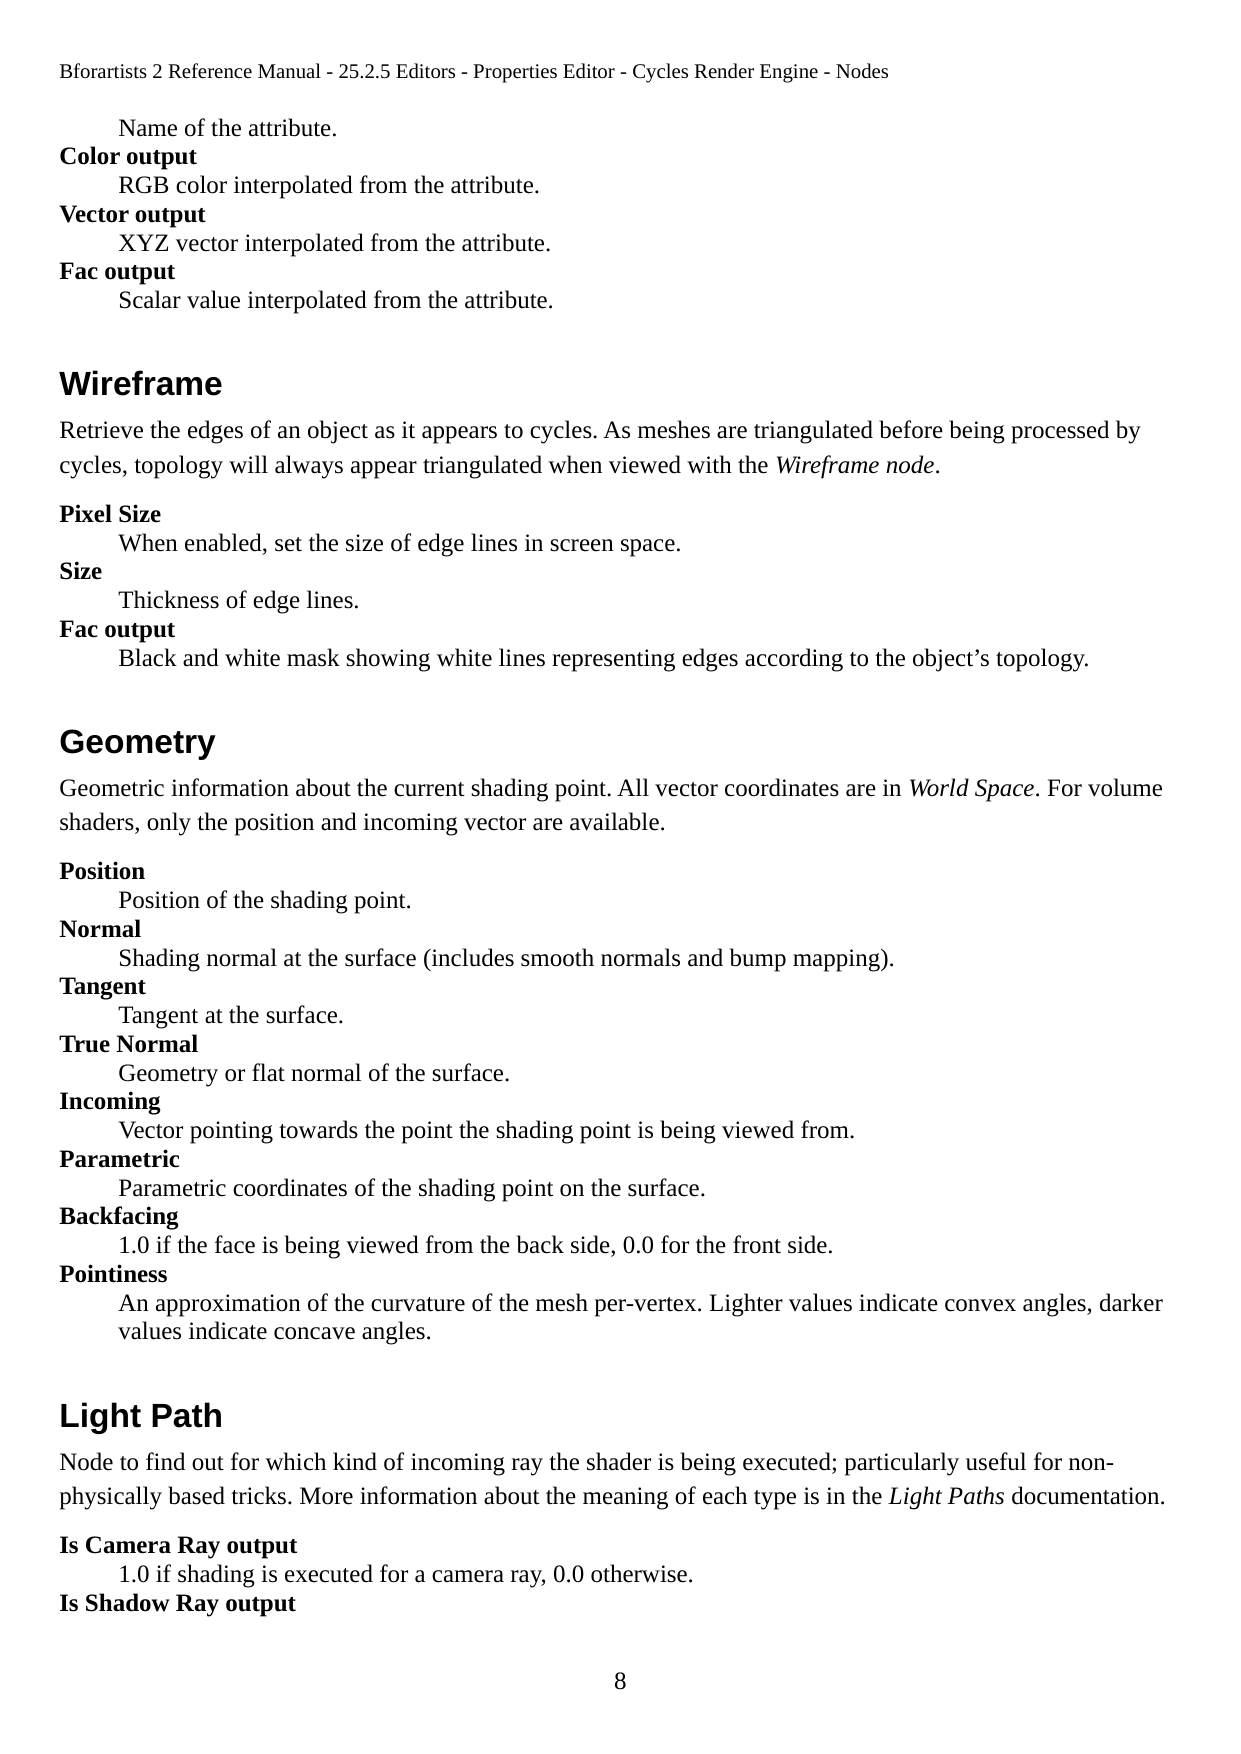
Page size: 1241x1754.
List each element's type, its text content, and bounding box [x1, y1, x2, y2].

subtitle Geometry [59, 722, 1181, 760]
subtitle Color output [59, 141, 1181, 170]
list Parametric coordinates of the shading point on the surface. [118, 1173, 1181, 1201]
subtitle Tangent [59, 971, 1181, 1000]
subtitle Wireframe [59, 364, 1181, 403]
subtitle Normal [59, 914, 1181, 943]
subtitle Backfacing [59, 1201, 1181, 1230]
list Scalar value interpolated from the attribute. [118, 285, 1181, 314]
subtitle Size [59, 556, 1181, 585]
list Shading normal at the surface (includes smooth normals and bump mapping). [118, 943, 1181, 971]
subtitle Fac output [59, 256, 1181, 285]
list Vector pointing towards the point the shading point is being viewed from. [118, 1115, 1181, 1144]
subtitle Fac output [59, 614, 1181, 643]
subtitle Parametric [59, 1144, 1181, 1173]
list 1.0 if the face is being viewed from the back side, 0.0 for the front side. [118, 1230, 1181, 1259]
text Node to find out for which kind of incoming ray the shader is being executed; particularly useful for non-physically based tricks. More information about the meaning of each type is in the Light Paths documentation. [59, 1447, 1181, 1510]
subtitle Light Path [59, 1395, 1181, 1434]
list Position of the shading point. [118, 885, 1181, 914]
subtitle Pixel Size [59, 499, 1181, 528]
text Geometric information about the current shading point. All vector coordinates are in World Space. For volume shaders, only the position and incoming vector are available. [59, 773, 1181, 836]
text Retrieve the edges of an object as it appears to cycles. As meshes are triangulated before being processed by cycles, topology will always appear triangulated when viewed with the Wireframe node. [59, 415, 1181, 478]
list When enabled, set the size of edge lines in screen space. [118, 528, 1181, 556]
list Thickness of edge lines. [118, 585, 1181, 614]
subtitle Is Shadow Ray output [59, 1588, 1181, 1616]
list RGB color interpolated from the attribute. [118, 170, 1181, 199]
subtitle Incoming [59, 1086, 1181, 1115]
subtitle Is Camera Ray output [59, 1530, 1181, 1559]
subtitle Pointiness [59, 1259, 1181, 1288]
list Geometry or flat normal of the surface. [118, 1058, 1181, 1086]
list Name of the attribute. [118, 113, 1181, 141]
list Black and white mask showing white lines representing edges according to the object’s topology. [118, 643, 1181, 671]
subtitle Position [59, 856, 1181, 885]
subtitle True Normal [59, 1029, 1181, 1058]
list XYZ vector interpolated from the attribute. [118, 228, 1181, 256]
list 1.0 if shading is executed for a camera ray, 0.0 otherwise. [118, 1559, 1181, 1588]
list Tangent at the surface. [118, 1000, 1181, 1029]
subtitle Vector output [59, 199, 1181, 228]
list An approximation of the curvature of the mesh per-vertex. Lighter values indicate convex angles, darker values indicate concave angles. [118, 1288, 1181, 1345]
